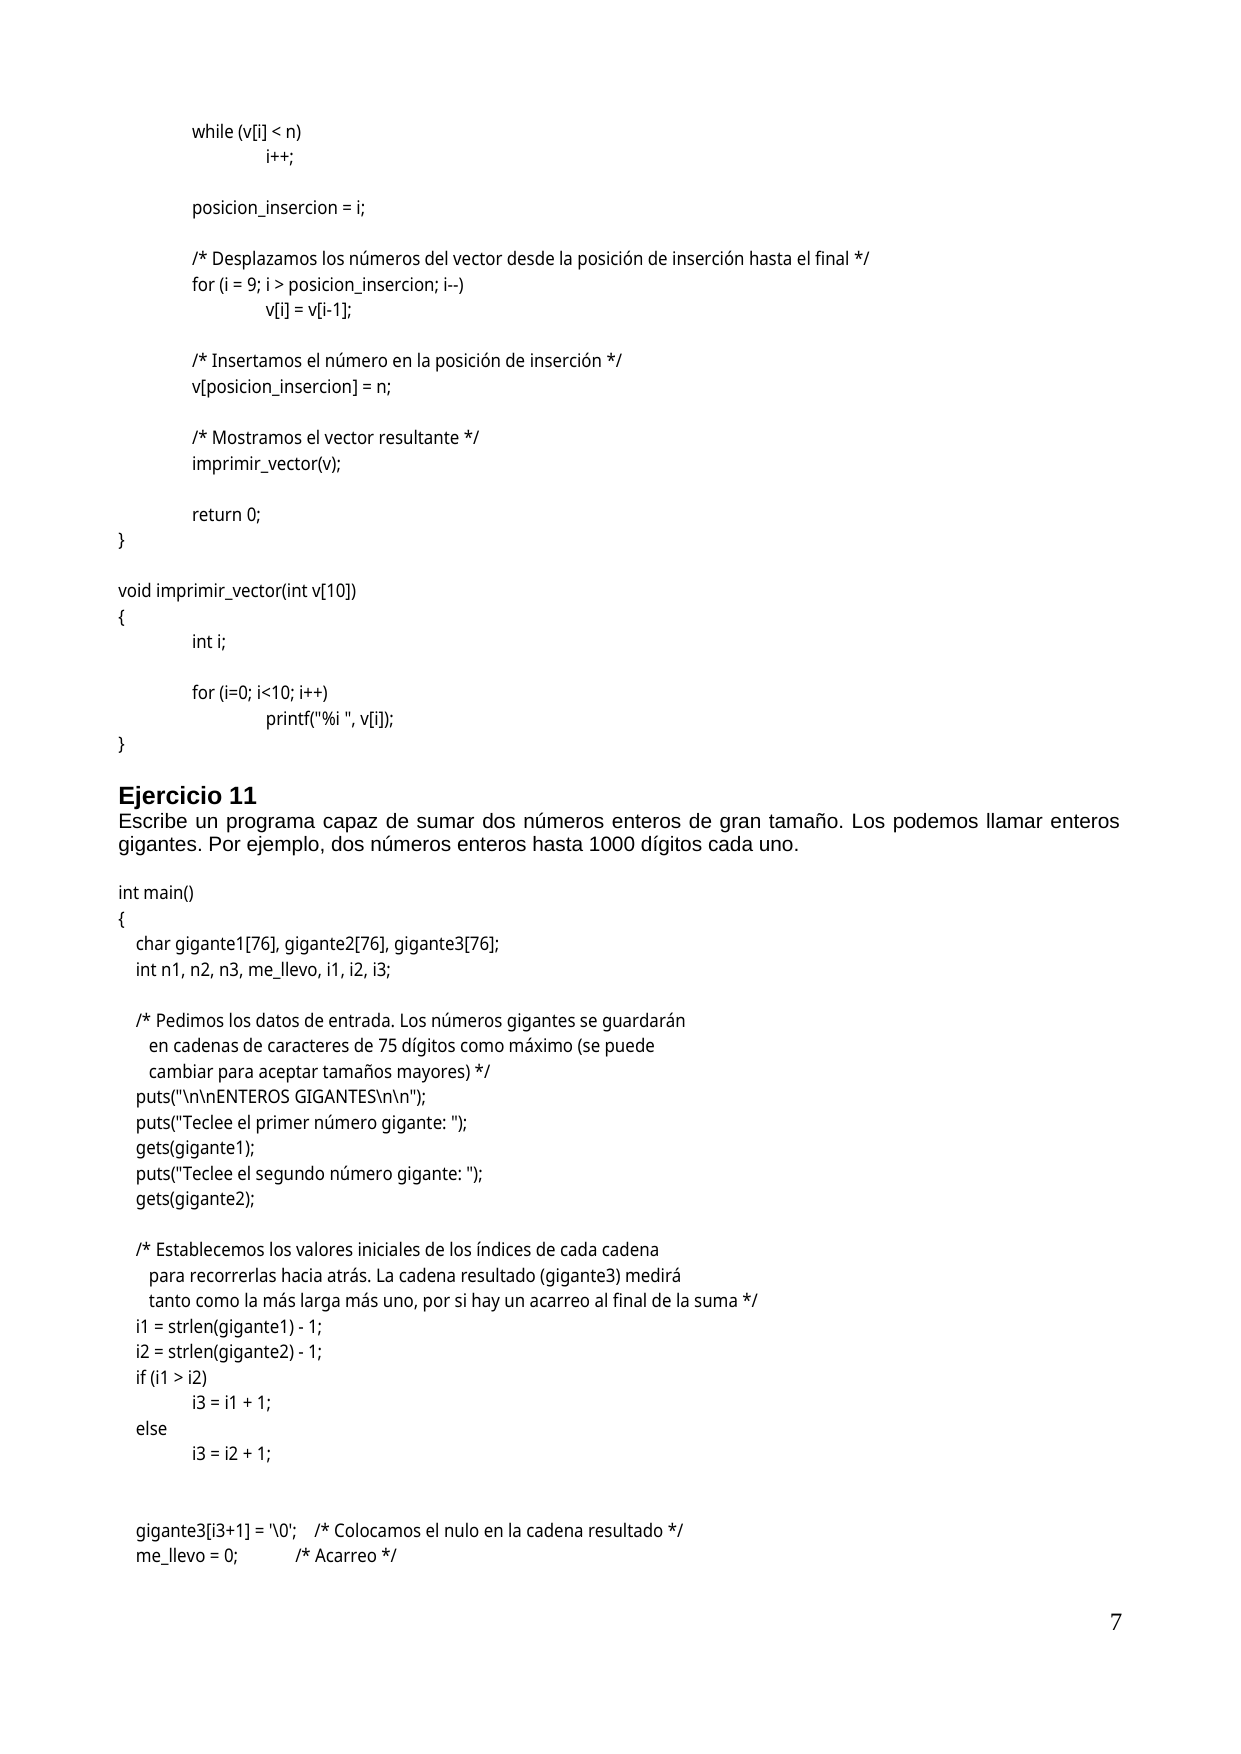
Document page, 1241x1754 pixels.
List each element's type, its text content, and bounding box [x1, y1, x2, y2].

text puts("Teclee el segundo número gigante: "); [118, 1160, 1122, 1186]
text int main() [118, 879, 1122, 905]
text gets(gigante1); [118, 1134, 1122, 1160]
subtitle Ejercicio 11 [118, 782, 1122, 809]
text if (i1 > i2) [118, 1364, 1122, 1390]
text /* Establecemos los valores iniciales de los índices de cada cadena [118, 1237, 1122, 1262]
text i3 = i1 + 1; [118, 1390, 1122, 1415]
text /* Desplazamos los números del vector desde la posición de inserción hasta el final */ [118, 246, 1122, 271]
text posicion_insercion = i; [118, 195, 1122, 220]
text /* Pedimos los datos de entrada. Los números gigantes se guardarán [118, 1007, 1122, 1032]
text imprimir_vector(v); [118, 450, 1122, 475]
text en cadenas de caracteres de 75 dígitos como máximo (se puede [118, 1032, 1122, 1058]
text /* Mostramos el vector resultante */ [118, 424, 1122, 450]
text puts("\n\nENTEROS GIGANTES\n\n"); [118, 1083, 1122, 1109]
text para recorrerlas hacia atrás. La cadena resultado (gigante3) medirá [118, 1262, 1122, 1288]
text i2 = strlen(gigante2) - 1; [118, 1339, 1122, 1364]
text /* Insertamos el número en la posición de inserción */ [118, 348, 1122, 373]
text gets(gigante2); [118, 1186, 1122, 1211]
text i3 = i2 + 1; [118, 1441, 1122, 1466]
text char gigante1[76], gigante2[76], gigante3[76]; [118, 930, 1122, 956]
text int i; [118, 628, 1122, 654]
text void imprimir_vector(int v[10]) [118, 577, 1122, 603]
text printf("%i ", v[i]); [118, 705, 1122, 731]
text else [118, 1415, 1122, 1441]
text cambiar para aceptar tamaños mayores) */ [118, 1058, 1122, 1083]
text v[posicion_insercion] = n; [118, 373, 1122, 399]
text } [118, 526, 1122, 552]
text while (v[i] < n) [118, 118, 1122, 144]
text v[i] = v[i-1]; [118, 297, 1122, 322]
text int n1, n2, n3, me_llevo, i1, i2, i3; [118, 956, 1122, 981]
text me_llevo = 0; /* Acarreo */ [118, 1543, 1122, 1568]
text i1 = strlen(gigante1) - 1; [118, 1313, 1122, 1339]
text puts("Teclee el primer número gigante: "); [118, 1109, 1122, 1134]
text gigante3[i3+1] = '\0'; /* Colocamos el nulo en la cadena resultado */ [118, 1517, 1122, 1543]
text tanto como la más larga más uno, por si hay un acarreo al final de la suma */ [118, 1288, 1122, 1313]
text } [118, 731, 1122, 756]
text Escribe un programa capaz de sumar dos números enteros de gran tamaño. Los podemos llamar enteros gigantes. Por ejemplo, dos números enteros hasta 1000 dígitos cada uno. [118, 809, 1122, 856]
text { [118, 905, 1122, 930]
text i++; [118, 144, 1122, 169]
text for (i=0; i<10; i++) [118, 679, 1122, 705]
text { [118, 603, 1122, 628]
text for (i = 9; i > posicion_insercion; i--) [118, 271, 1122, 297]
text return 0; [118, 501, 1122, 526]
